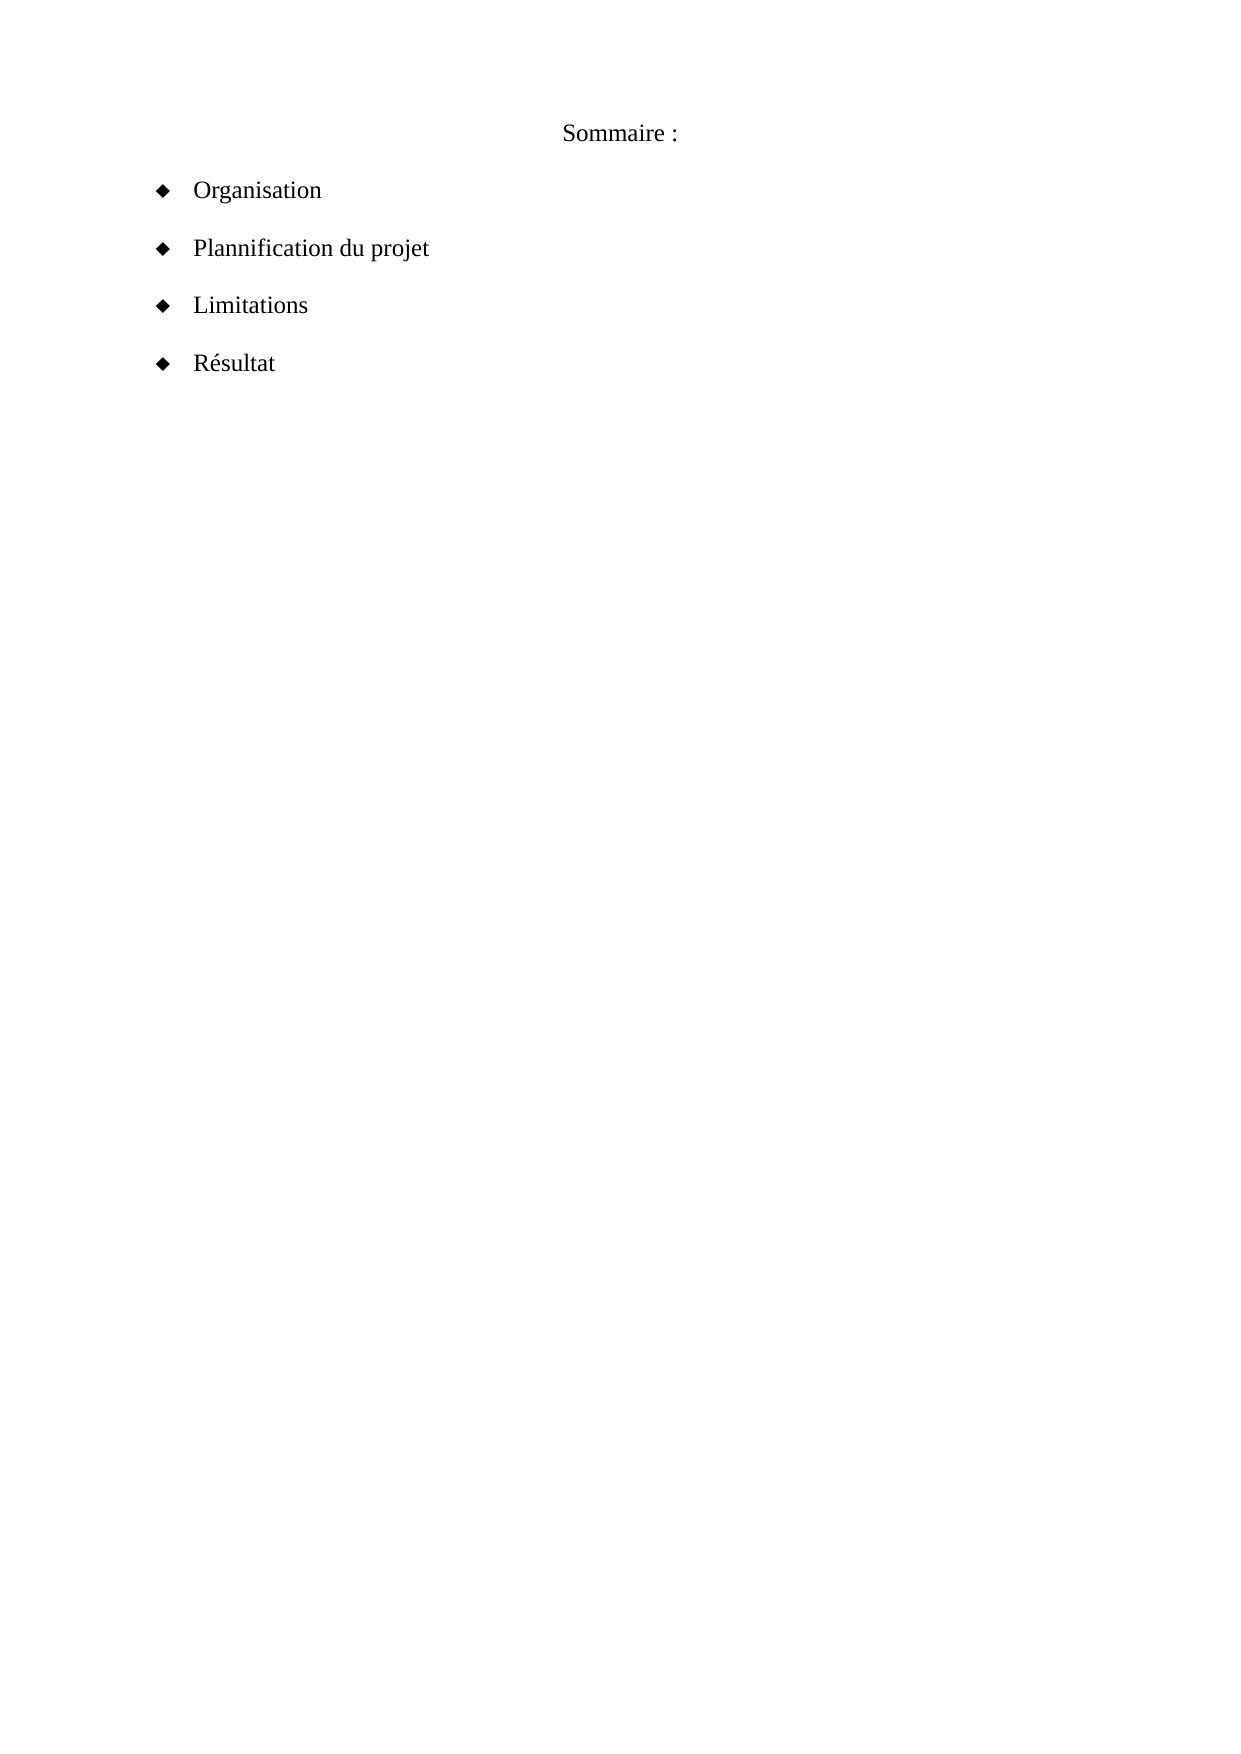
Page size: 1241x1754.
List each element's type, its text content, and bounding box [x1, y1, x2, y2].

list Limitations [156, 291, 1122, 319]
list Organisation [156, 176, 1122, 204]
list Plannification du projet [156, 233, 1122, 262]
text Sommaire : [118, 118, 1122, 147]
list Résultat [156, 348, 1122, 377]
